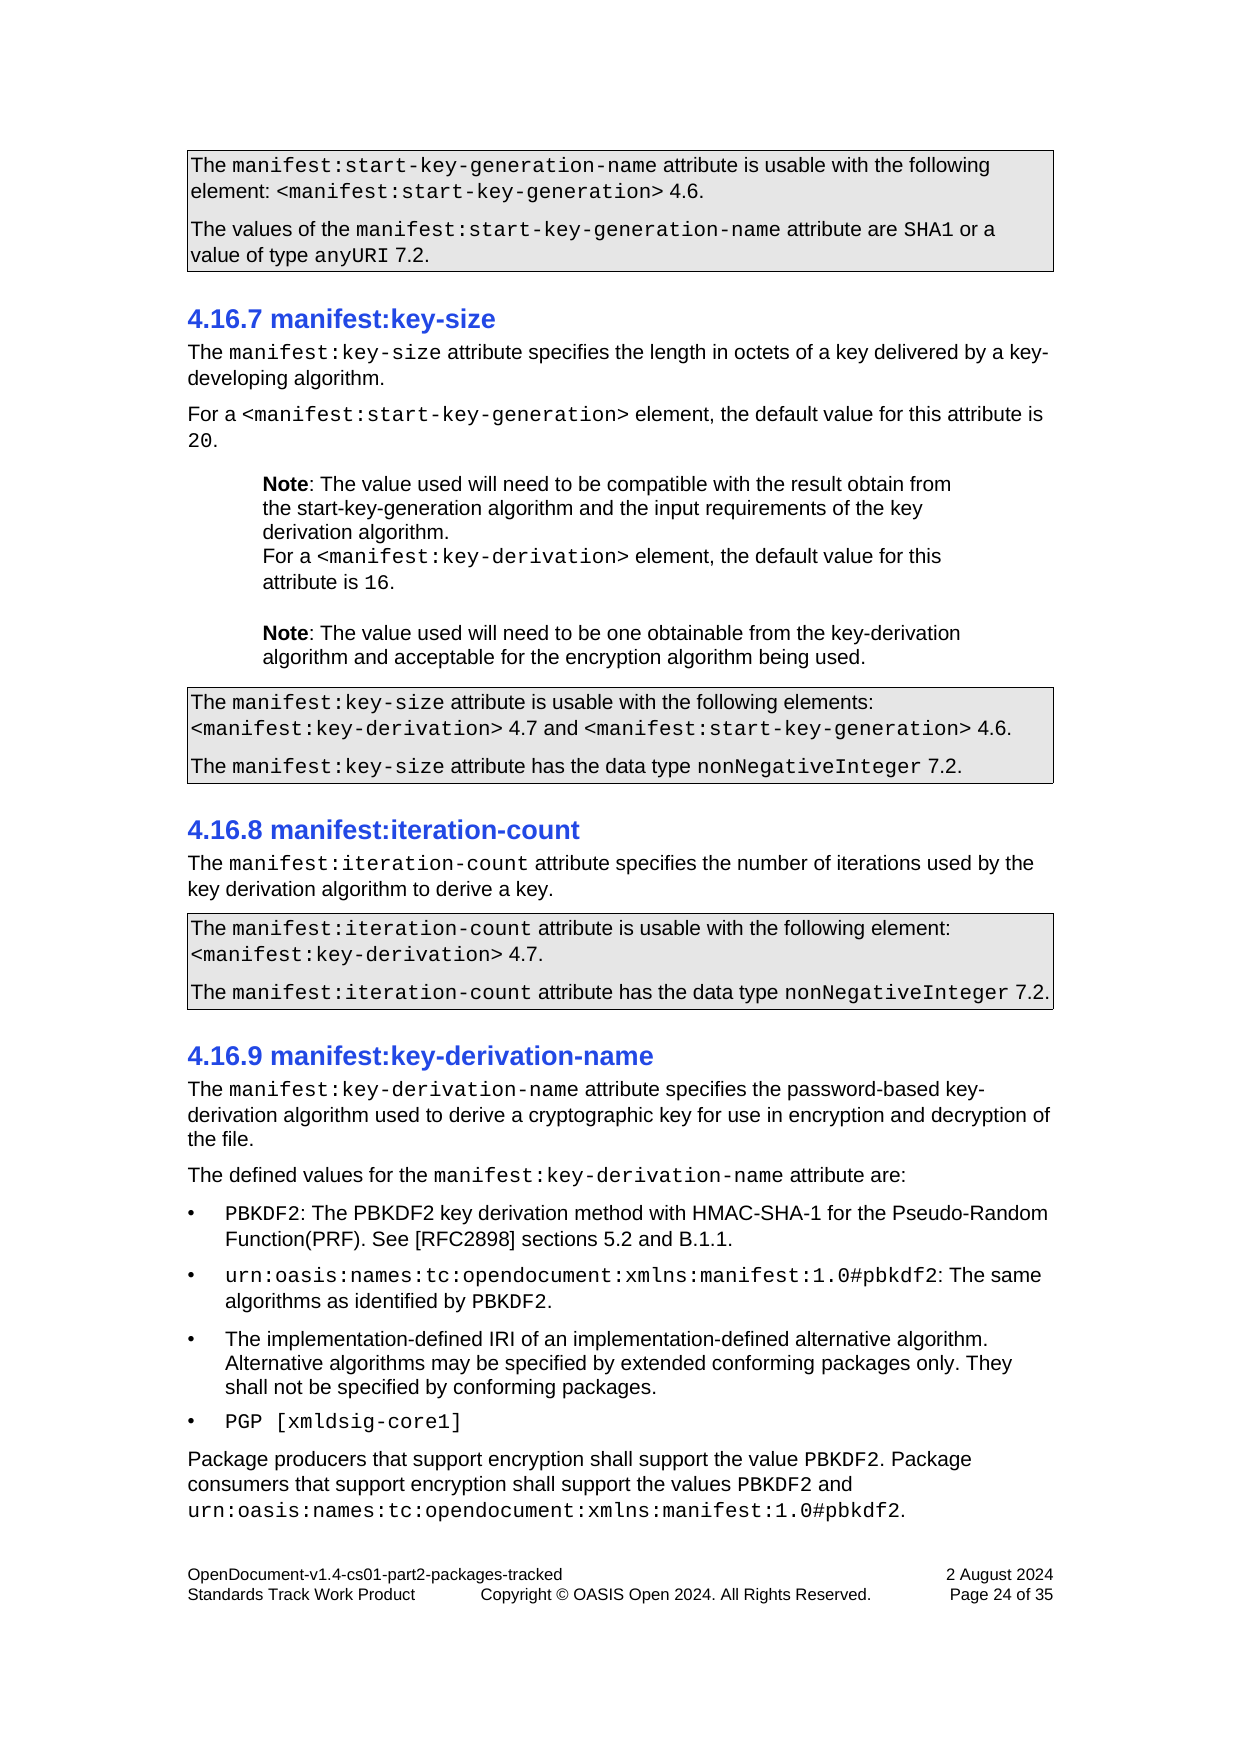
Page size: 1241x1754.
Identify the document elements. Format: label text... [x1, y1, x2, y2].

text For a <manifest:start-key-generation> element, the default value for this attribute is 20. [187, 402, 1053, 453]
subtitle manifest:key-derivation-name [187, 1040, 1053, 1071]
list The values of the manifest:start-key-generation-name attribute are SHA1 or a value of type anyURI 7.2. [188, 214, 1053, 271]
text The defined values for the manifest:key-derivation-name attribute are: [187, 1163, 1053, 1189]
subtitle manifest:key-size [187, 303, 1053, 334]
list The manifest:iteration-count attribute has the data type nonNegativeInteger 7.2. [188, 977, 1053, 1009]
text The manifest:key-size attribute specifies the length in octets of a key delivered by a key-developing algorithm. [187, 340, 1053, 390]
list The manifest:iteration-count attribute is usable with the following element: <manifest:key-derivation> 4.7. [188, 914, 1053, 968]
text Note: The value used will need to be one obtainable from the key-derivation algorithm and acceptable for the encryption algorithm being used. [262, 621, 978, 668]
list The manifest:key-size attribute has the data type nonNegativeInteger 7.2. [188, 751, 1053, 783]
text The manifest:key-derivation-name attribute specifies the password-based key-derivation algorithm used to derive a cryptographic key for use in encryption and decryption of the file. [187, 1077, 1053, 1151]
text Package producers that support encryption shall support the value PBKDF2. Package consumers that support encryption shall support the values PBKDF2 and urn:oasis:names:tc:opendocument:xmlns:manifest:1.0#pbkdf2. [187, 1446, 1053, 1524]
list urn:oasis:names:tc:opendocument:xmlns:manifest:1.0#pbkdf2: The same algorithms as identified by PBKDF2. [187, 1263, 1053, 1314]
list The manifest:start-key-generation-name attribute is usable with the following element: <manifest:start-key-generation> 4.6. [188, 151, 1053, 205]
subtitle manifest:iteration-count [187, 814, 1053, 845]
list The manifest:key-size attribute is usable with the following elements: <manifest:key-derivation> 4.7 and <manifest:start-key-generation> 4.6. [188, 688, 1053, 742]
list PBKDF2: The PBKDF2 key derivation method with HMAC-SHA-1 for the Pseudo-Random Function(PRF). See [RFC2898] sections 5.2 and B.1.1. [187, 1201, 1053, 1251]
text Note: The value used will need to be compatible with the result obtain from the start-key-generation algorithm and the input requirements of the key derivation algorithm. For a <manifest:key-derivation> element, the default value for this attribute is 16. [262, 472, 978, 596]
text The manifest:iteration-count attribute specifies the number of iterations used by the key derivation algorithm to derive a key. [187, 851, 1053, 901]
list The implementation-defined IRI of an implementation-defined alternative algorithm. Alternative algorithms may be specified by extended conforming packages only. They shall not be specified by conforming packages. [187, 1327, 1053, 1399]
list PGP [xmldsig-core1] [187, 1411, 1053, 1434]
